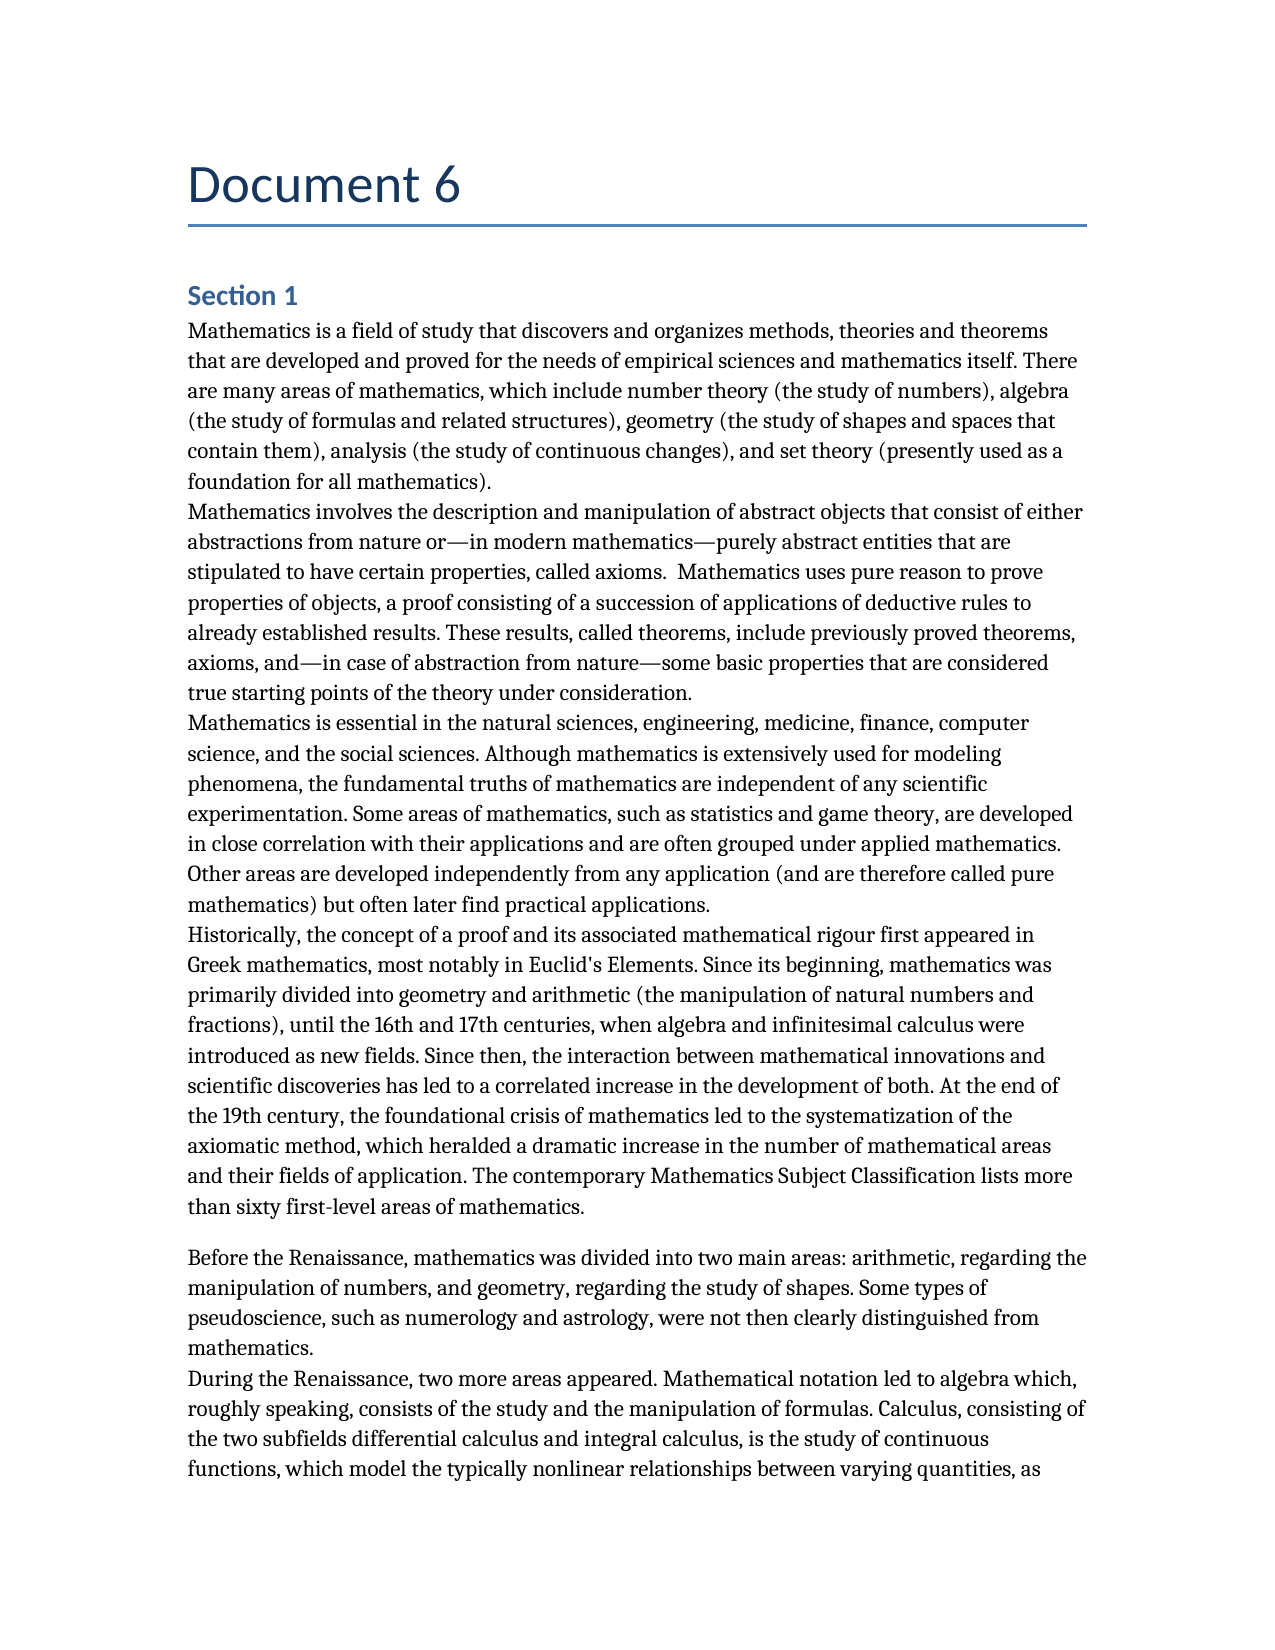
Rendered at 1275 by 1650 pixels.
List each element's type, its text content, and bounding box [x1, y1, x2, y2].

title Document 6 [187, 150, 1087, 227]
text Before the Renaissance, mathematics was divided into two main areas: arithmetic, regarding the manipulation of numbers, and geometry, regarding the study of shapes. Some types of pseudoscience, such as numerology and astrology, were not then clearly distinguished from mathematics. During the Renaissance, two more areas appeared. Mathematical notation led to algebra which, roughly speaking, consists of the study and the manipulation of formulas. Calculus, consisting of the two subfields differential calculus and integral calculus, is the study of continuous functions, which model the typically nonlinear relationships between varying quantities, as [187, 1244, 1087, 1482]
text Mathematics is a field of study that discovers and organizes methods, theories and theorems that are developed and proved for the needs of empirical sciences and mathematics itself. There are many areas of mathematics, which include number theory (the study of numbers), algebra (the study of formulas and related structures), geometry (the study of shapes and spaces that contain them), analysis (the study of continuous changes), and set theory (presently used as a foundation for all mathematics). Mathematics involves the description and manipulation of abstract objects that consist of either abstractions from nature or—in modern mathematics—purely abstract entities that are stipulated to have certain properties, called axioms. Mathematics uses pure reason to prove properties of objects, a proof consisting of a succession of applications of deductive rules to already established results. These results, called theorems, include previously proved theorems, axioms, and—in case of abstraction from nature—some basic properties that are considered true starting points of the theory under consideration. Mathematics is essential in the natural sciences, engineering, medicine, finance, computer science, and the social sciences. Although mathematics is extensively used for modeling phenomena, the fundamental truths of mathematics are independent of any scientific experimentation. Some areas of mathematics, such as statistics and game theory, are developed in close correlation with their applications and are often grouped under applied mathematics. Other areas are developed independently from any application (and are therefore called pure mathematics) but often later find practical applications. Historically, the concept of a proof and its associated mathematical rigour first appeared in Greek mathematics, most notably in Euclid's Elements. Since its beginning, mathematics was primarily divided into geometry and arithmetic (the manipulation of natural numbers and fractions), until the 16th and 17th centuries, when algebra and infinitesimal calculus were introduced as new fields. Since then, the interaction between mathematical innovations and scientific discoveries has led to a correlated increase in the development of both. At the end of the 19th century, the foundational crisis of mathematics led to the systematization of the axiomatic method, which heralded a dramatic increase in the number of mathematical areas and their fields of application. The contemporary Mathematics Subject Classification lists more than sixty first-level areas of mathematics. [187, 317, 1087, 1220]
subtitle Section 1 [187, 277, 1087, 312]
